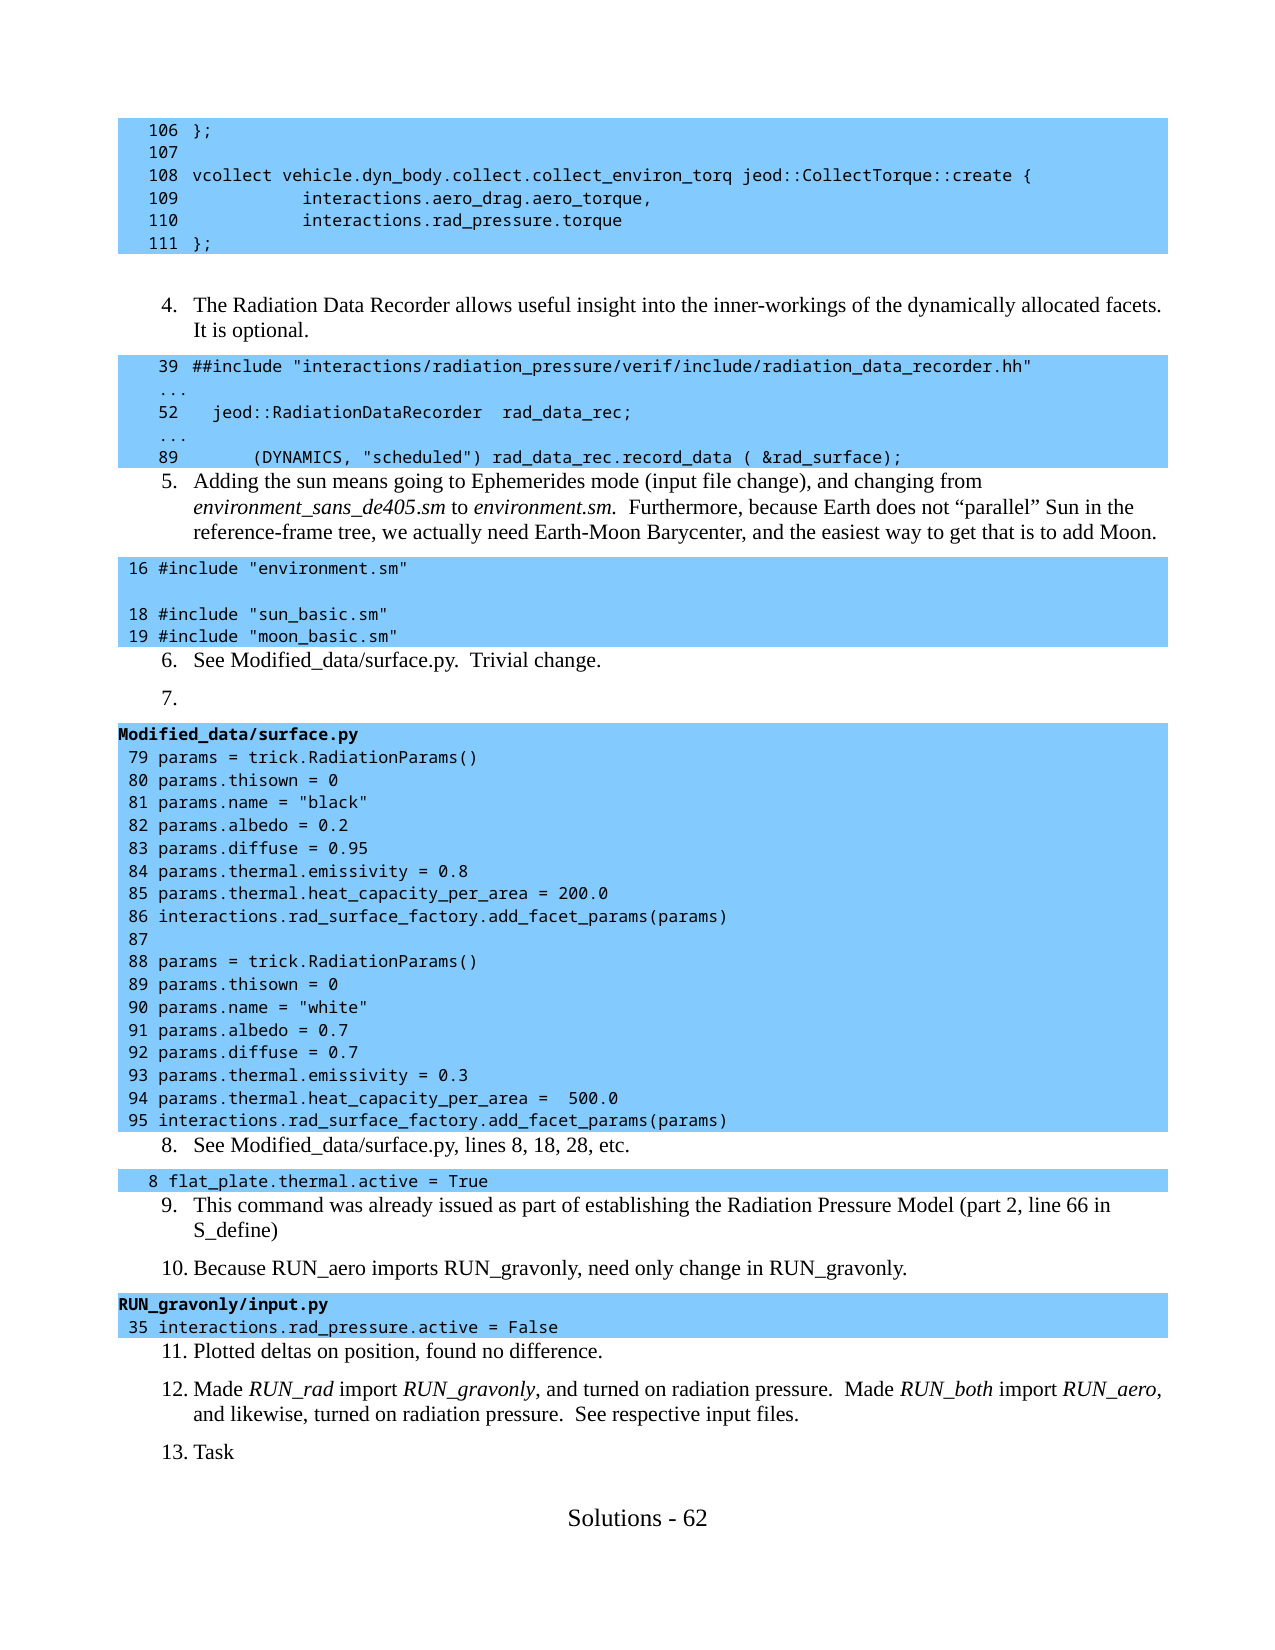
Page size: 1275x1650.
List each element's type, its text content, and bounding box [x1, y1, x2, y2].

text 89 (DYNAMICS, "scheduled") rad_data_rec.record_data ( &rad_surface); [118, 446, 1168, 468]
list Task [156, 1439, 1168, 1464]
text 108 vcollect vehicle.dyn_body.collect.collect_environ_torq jeod::CollectTorque::create { [118, 163, 1168, 186]
text 16 #include "environment.sm" [118, 557, 1168, 579]
text 18 #include "sun_basic.sm" [118, 602, 1168, 625]
text 39 ##include "interactions/radiation_pressure/verif/include/radiation_data_recorder.hh" [118, 355, 1168, 378]
text 86 interactions.rad_surface_factory.add_facet_params(params) [118, 904, 1168, 927]
text 35 interactions.rad_pressure.active = False [118, 1315, 1168, 1338]
text ... [118, 378, 1168, 400]
list Plotted deltas on position, found no difference. [156, 1338, 1168, 1363]
text 93 params.thermal.emissivity = 0.3 [118, 1063, 1168, 1086]
text 110 interactions.rad_pressure.torque [118, 209, 1168, 232]
list Adding the sun means going to Ephemerides mode (input file change), and changing from environment_sans_de405.sm to environment.sm. Furthermore, because Earth does not “parallel” Sun in the reference-frame tree, we actually need Earth-Moon Barycenter, and the easiest way to get that is to add Moon. [156, 468, 1168, 544]
list The Radiation Data Recorder allows useful insight into the inner-workings of the dynamically allocated facets. It is optional. [156, 292, 1168, 342]
text ... [118, 423, 1168, 446]
text 95 interactions.rad_surface_factory.add_facet_params(params) [118, 1109, 1168, 1132]
text 83 params.diffuse = 0.95 [118, 836, 1168, 859]
text 92 params.diffuse = 0.7 [118, 1041, 1168, 1063]
text 90 params.name = "white" [118, 995, 1168, 1018]
text 88 params = trick.RadiationParams() [118, 950, 1168, 973]
list See Modified_data/surface.py, lines 8, 18, 28, etc. [156, 1132, 1168, 1157]
text 91 params.albedo = 0.7 [118, 1018, 1168, 1041]
text Modified_data/surface.py [118, 723, 1168, 746]
text 80 params.thisown = 0 [118, 768, 1168, 791]
text 79 params = trick.RadiationParams() [118, 746, 1168, 768]
text 87 [118, 927, 1168, 950]
text 109 interactions.aero_drag.aero_torque, [118, 186, 1168, 209]
text 82 params.albedo = 0.2 [118, 814, 1168, 836]
text 89 params.thisown = 0 [118, 973, 1168, 995]
list This command was already issued as part of establishing the Radiation Pressure Model (part 2, line 66 in S_define) [156, 1192, 1168, 1242]
text RUN_gravonly/input.py [118, 1293, 1168, 1315]
text 106 }; [118, 118, 1168, 141]
text 94 params.thermal.heat_capacity_per_area = 500.0 [118, 1086, 1168, 1109]
list Because RUN_aero imports RUN_gravonly, need only change in RUN_gravonly. [156, 1255, 1168, 1280]
text 81 params.name = "black" [118, 791, 1168, 814]
list Made RUN_rad import RUN_gravonly, and turned on radiation pressure. Made RUN_both import RUN_aero, and likewise, turned on radiation pressure. See respective input files. [156, 1376, 1168, 1426]
text 52 jeod::RadiationDataRecorder rad_data_rec; [118, 400, 1168, 423]
text 85 params.thermal.heat_capacity_per_area = 200.0 [118, 882, 1168, 904]
list See Modified_data/surface.py. Trivial change. [156, 647, 1168, 673]
text 107 [118, 141, 1168, 163]
text 8 flat_plate.thermal.active = True [118, 1169, 1168, 1192]
text 111 }; [118, 232, 1168, 254]
text 84 params.thermal.emissivity = 0.8 [118, 859, 1168, 882]
text 19 #include "moon_basic.sm" [118, 625, 1168, 647]
